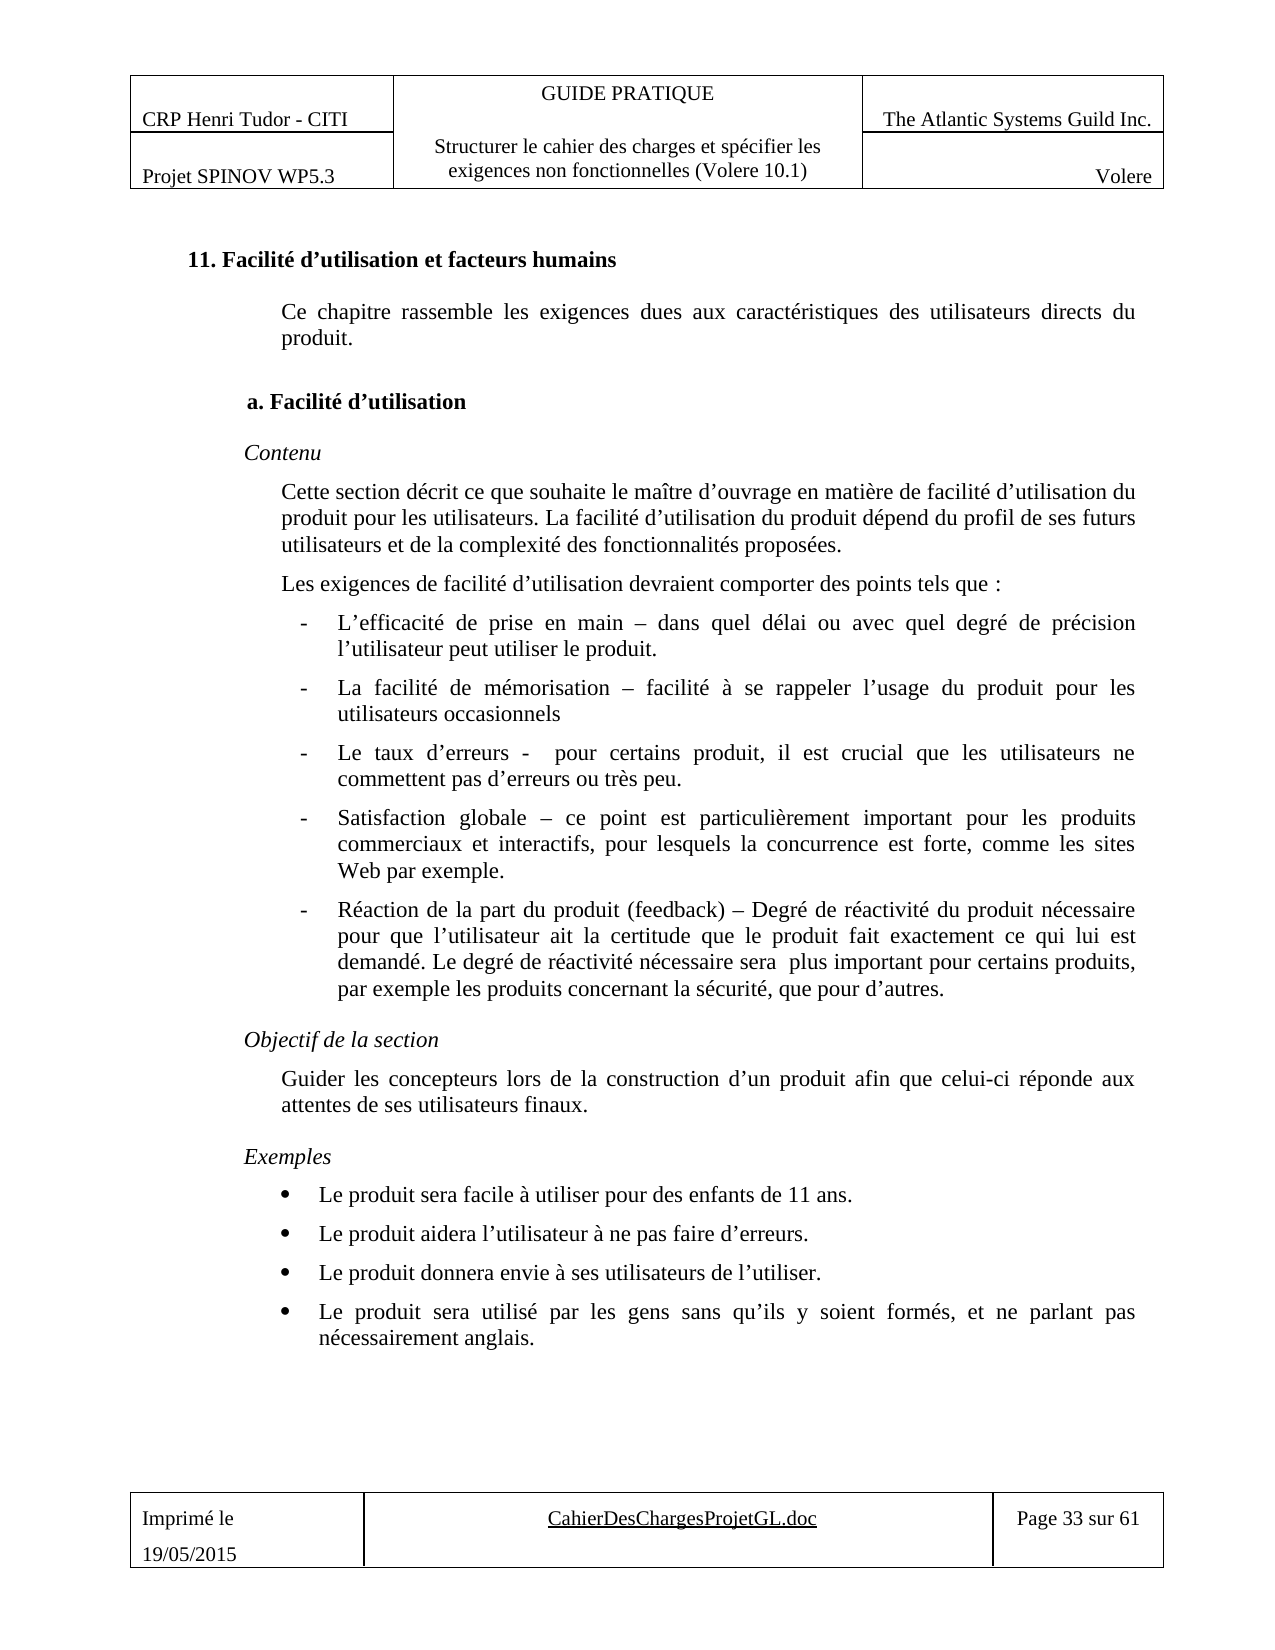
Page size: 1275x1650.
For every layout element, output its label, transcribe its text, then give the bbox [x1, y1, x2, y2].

list Le produit aidera l’utilisateur à ne pas faire d’erreurs. [281, 1220, 1137, 1247]
subtitle Contenu [244, 439, 1137, 466]
text Les exigences de facilité d’utilisation devraient comporter des points tels que : [281, 570, 1137, 596]
subtitle Objectif de la section [244, 1026, 1137, 1052]
text Cette section décrit ce que souhaite le maître d’ouvrage en matière de facilité d’utilisation du produit pour les utilisateurs. La facilité d’utilisation du produit dépend du profil de ses futurs utilisateurs et de la complexité des fonctionnalités proposées. [281, 478, 1137, 557]
list Le produit donnera envie à ses utilisateurs de l’utiliser. [281, 1259, 1137, 1286]
list Satisfaction globale – ce point est particulièrement important pour les produits commerciaux et interactifs, pour lesquels la concurrence est forte, comme les sites Web par exemple. [300, 804, 1137, 883]
text Ce chapitre rassemble les exigences dues aux caractéristiques des utilisateurs directs du produit. [281, 298, 1137, 350]
list Le taux d’erreurs - pour certains produit, il est crucial que les utilisateurs ne commettent pas d’erreurs ou très peu. [300, 739, 1137, 792]
list Le produit sera utilisé par les gens sans qu’ils y soient formés, et ne parlant pas nécessairement anglais. [281, 1298, 1137, 1351]
subtitle a. Facilité d’utilisation [247, 388, 1137, 414]
text Guider les concepteurs lors de la construction d’un produit afin que celui-ci réponde aux attentes de ses utilisateurs finaux. [281, 1065, 1137, 1118]
list La facilité de mémorisation – facilité à se rappeler l’usage du produit pour les utilisateurs occasionnels [300, 674, 1137, 726]
list L’efficacité de prise en main – dans quel délai ou avec quel degré de précision l’utilisateur peut utiliser le produit. [300, 608, 1137, 661]
list Le produit sera facile à utiliser pour des enfants de 11 ans. [281, 1182, 1137, 1208]
subtitle Exemples [244, 1143, 1137, 1169]
list Réaction de la part du produit (feedback) – Degré de réactivité du produit nécessaire pour que l’utilisateur ait la certitude que le produit fait exactement ce qui lui est demandé. Le degré de réactivité nécessaire sera plus important pour certains produits, par exemple les produits concernant la sécurité, que pour d’autres. [300, 896, 1137, 1001]
subtitle 11. Facilité d’utilisation et facteurs humains [187, 246, 1137, 273]
